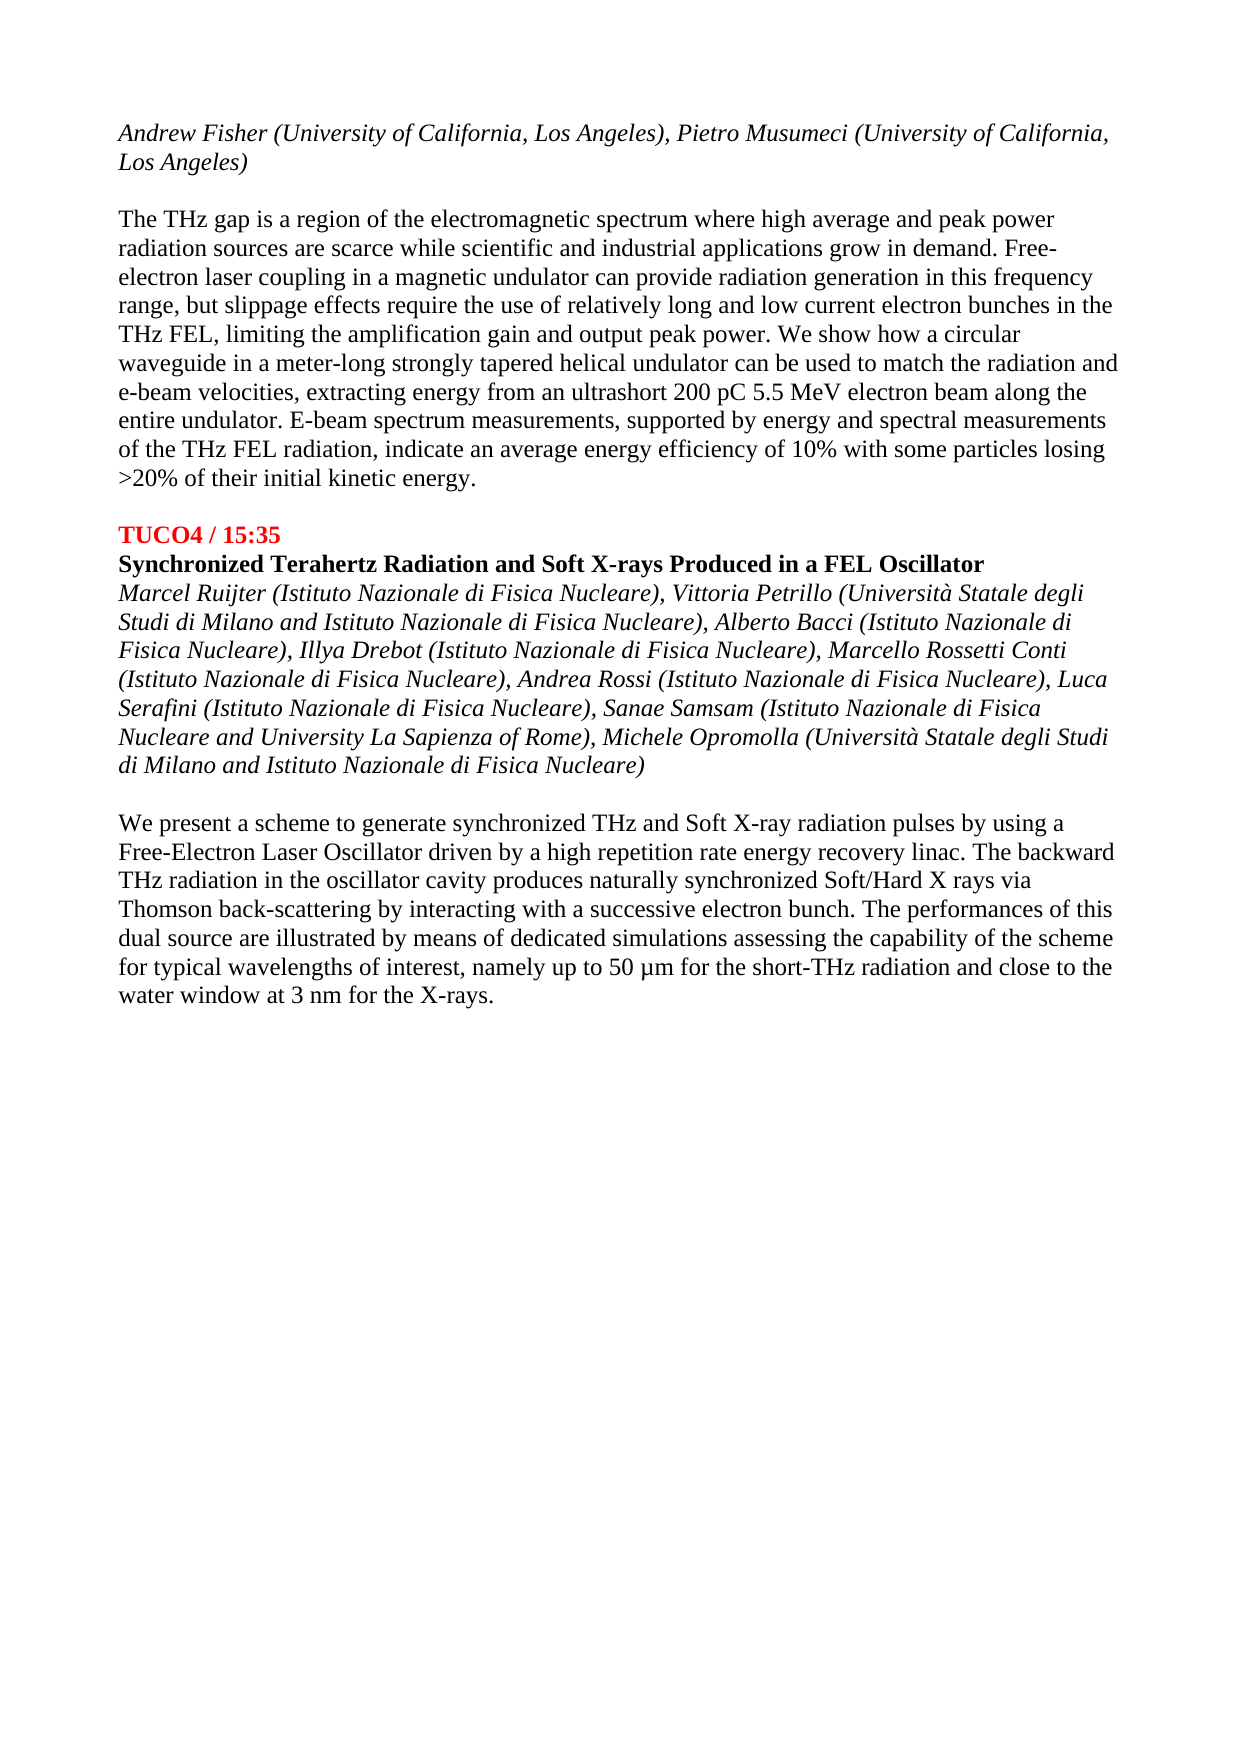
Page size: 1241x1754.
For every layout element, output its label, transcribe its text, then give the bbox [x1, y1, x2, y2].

subtitle Marcel Ruijter (Istituto Nazionale di Fisica Nucleare), Vittoria Petrillo (Università Statale degli Studi di Milano and Istituto Nazionale di Fisica Nucleare), Alberto Bacci (Istituto Nazionale di Fisica Nucleare), Illya Drebot (Istituto Nazionale di Fisica Nucleare), Marcello Rossetti Conti (Istituto Nazionale di Fisica Nucleare), Andrea Rossi (Istituto Nazionale di Fisica Nucleare), Luca Serafini (Istituto Nazionale di Fisica Nucleare), Sanae Samsam (Istituto Nazionale di Fisica Nucleare and University La Sapienza of Rome), Michele Opromolla (Università Statale degli Studi di Milano and Istituto Nazionale di Fisica Nucleare) [118, 578, 1122, 779]
subtitle Andrew Fisher (University of California, Los Angeles), Pietro Musumeci (University of California, Los Angeles) [118, 118, 1122, 176]
text We present a scheme to generate synchronized THz and Soft X-ray radiation pulses by using a Free-Electron Laser Oscillator driven by a high repetition rate energy recovery linac. The backward THz radiation in the oscillator cavity produces naturally synchronized Soft/Hard X rays via Thomson back-scattering by interacting with a successive electron bunch. The performances of this dual source are illustrated by means of dedicated simulations assessing the capability of the scheme for typical wavelengths of interest, namely up to 50 µm for the short-THz radiation and close to the water window at 3 nm for the X-rays. [118, 808, 1122, 1009]
subtitle TUCO4 / 15:35 [118, 521, 1122, 549]
text The THz gap is a region of the electromagnetic spectrum where high average and peak power radiation sources are scarce while scientific and industrial applications grow in demand. Free-electron laser coupling in a magnetic undulator can provide radiation generation in this frequency range, but slippage effects require the use of relatively long and low current electron bunches in the THz FEL, limiting the amplification gain and output peak power. We show how a circular waveguide in a meter-long strongly tapered helical undulator can be used to match the radiation and e-beam velocities, extracting energy from an ultrashort 200 pC 5.5 MeV electron beam along the entire undulator. E-beam spectrum measurements, supported by energy and spectral measurements of the THz FEL radiation, indicate an average energy efficiency of 10% with some particles losing >20% of their initial kinetic energy. [118, 204, 1122, 492]
subtitle Synchronized Terahertz Radiation and Soft X-rays Produced in a FEL Oscillator [118, 549, 1122, 578]
